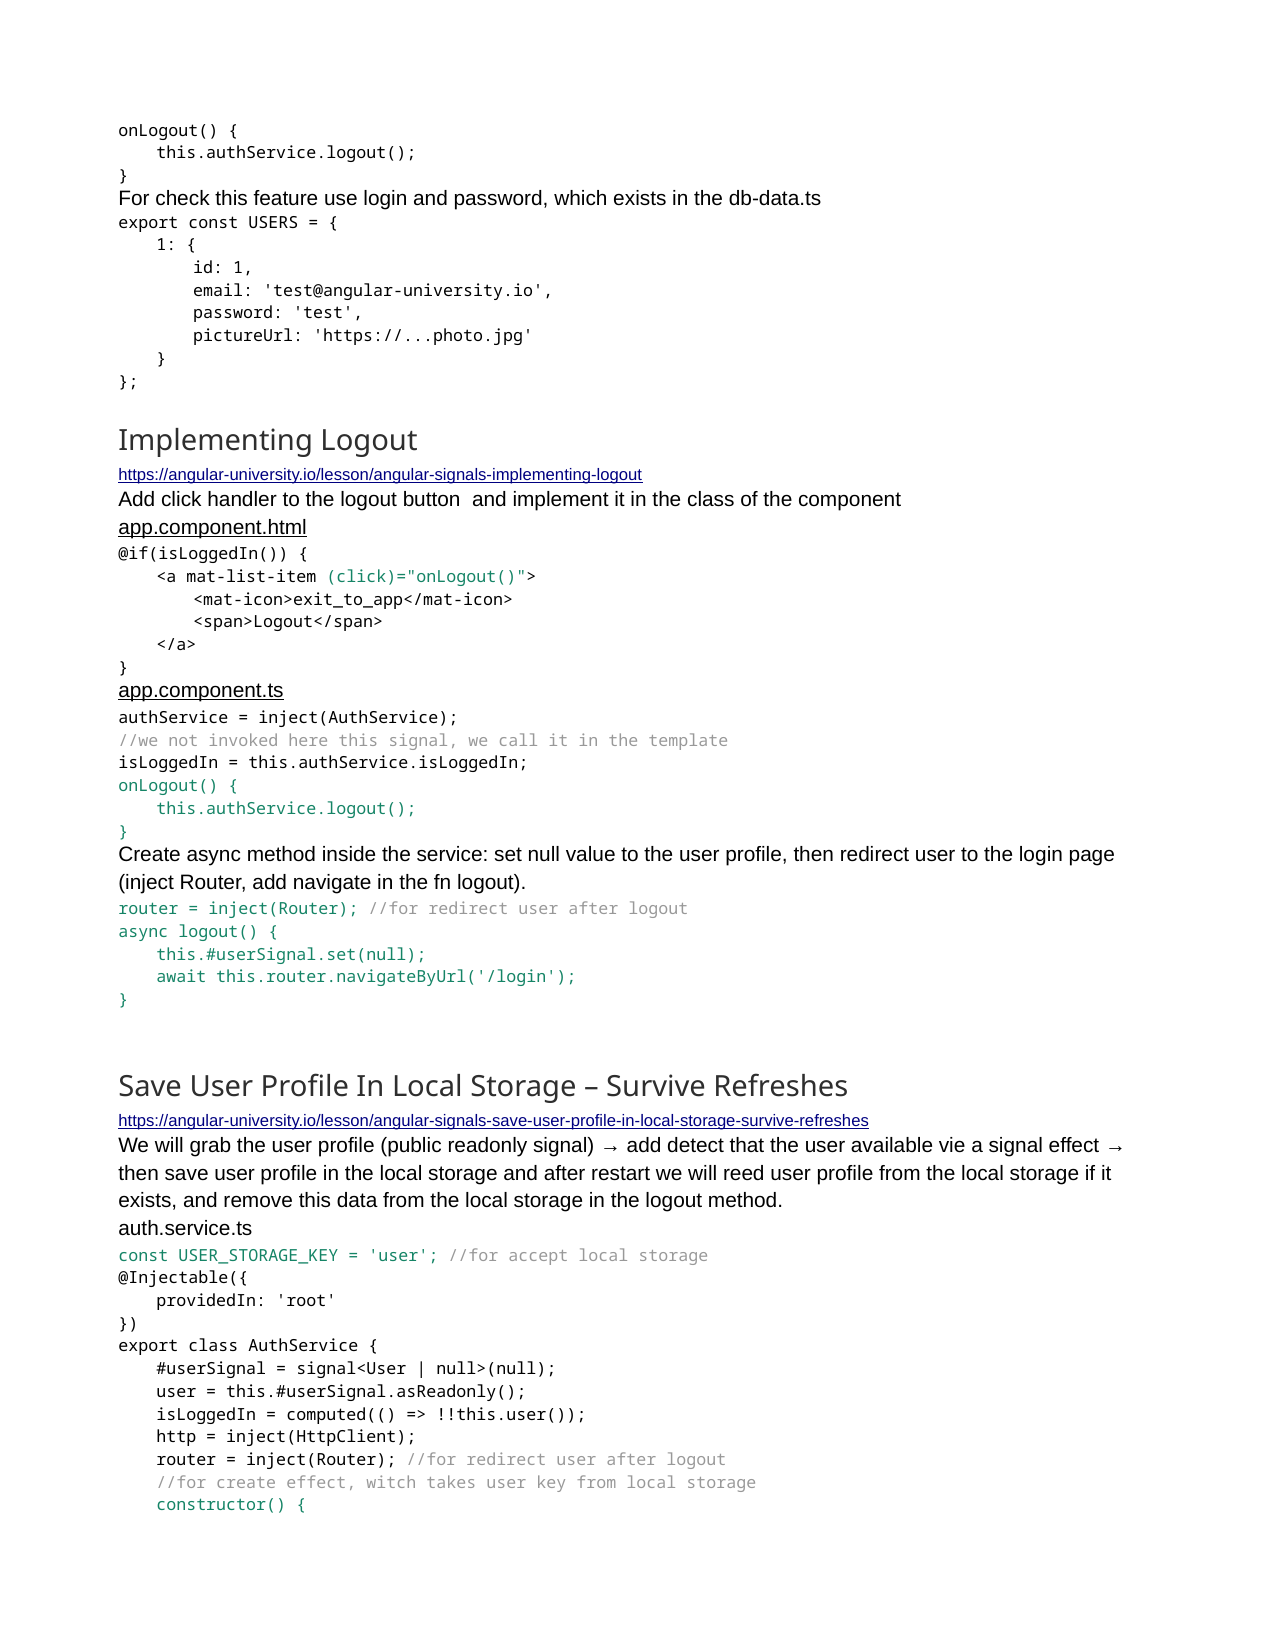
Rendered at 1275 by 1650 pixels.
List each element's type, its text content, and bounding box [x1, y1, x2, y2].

text 1: { [118, 233, 1157, 256]
text isLoggedIn = this.authService.isLoggedIn; [118, 751, 1157, 774]
text Add click handler to the logout button and implement it in the class of the component [118, 487, 1157, 511]
text this.authService.logout(); [118, 141, 1157, 163]
text export class AuthService { [118, 1334, 1157, 1357]
text #userSignal = signal<User | null>(null); [118, 1357, 1157, 1379]
text user = this.#userSignal.asReadonly(); [118, 1379, 1157, 1402]
text const USER_STORAGE_KEY = 'user'; //for accept local storage [118, 1243, 1157, 1266]
text Save User Profile In Local Storage – Survive Refreshes [118, 1066, 1157, 1105]
text email: 'test@angular-university.io', [118, 278, 1157, 301]
text https://angular-university.io/lesson/angular-signals-implementing-logout [118, 465, 1157, 484]
text providedIn: 'root' [118, 1288, 1157, 1311]
text authService = inject(AuthService); [118, 706, 1157, 728]
text <span>Logout</span> [118, 610, 1157, 633]
text }) [118, 1311, 1157, 1334]
text <a mat-list-item (click)="onLogout()"> [118, 565, 1157, 587]
text </a> [118, 633, 1157, 656]
text } [118, 163, 1157, 186]
text this.authService.logout(); [118, 797, 1157, 819]
text Create async method inside the service: set null value to the user profile, then redirect user to the login page (inject Router, add navigate in the fn logout). [118, 842, 1157, 893]
text app.component.html [118, 514, 1157, 538]
text onLogout() { [118, 774, 1157, 797]
text export const USERS = { [118, 210, 1157, 233]
text We will grab the user profile (public readonly signal) → add detect that the user available vie a signal effect → then save user profile in the local storage and after restart we will reed user profile from the local storage if it exists, and remove this data from the local storage in the logout method. [118, 1133, 1157, 1212]
text onLogout() { [118, 118, 1157, 141]
text id: 1, [118, 256, 1157, 278]
text @Injectable({ [118, 1266, 1157, 1288]
text pictureUrl: 'https://...photo.jpg' [118, 324, 1157, 346]
text auth.service.ts [118, 1216, 1157, 1239]
text router = inject(Router); //for redirect user after logout [118, 1447, 1157, 1470]
text constructor() { [118, 1493, 1157, 1516]
text } [118, 346, 1157, 369]
text }; [118, 369, 1157, 392]
text //for create effect, witch takes user key from local storage [118, 1470, 1157, 1493]
text } [118, 819, 1157, 842]
text } [118, 656, 1157, 678]
text https://angular-university.io/lesson/angular-signals-save-user-profile-in-local-storage-survive-refreshes [118, 1111, 1157, 1130]
text @if(isLoggedIn()) { [118, 542, 1157, 565]
text isLoggedIn = computed(() => !!this.user()); [118, 1402, 1157, 1425]
text async logout() { [118, 920, 1157, 942]
text await this.router.navigateByUrl('/login'); [118, 965, 1157, 988]
text Implementing Logout [118, 419, 1157, 459]
text app.component.ts [118, 678, 1157, 702]
text this.#userSignal.set(null); [118, 942, 1157, 965]
text router = inject(Router); //for redirect user after logout [118, 897, 1157, 920]
text For check this feature use login and password, which exists in the db-data.ts [118, 186, 1157, 210]
text } [118, 988, 1157, 1011]
text http = inject(HttpClient); [118, 1425, 1157, 1447]
text password: 'test', [118, 301, 1157, 324]
text <mat-icon>exit_to_app</mat-icon> [118, 587, 1157, 610]
text //we not invoked here this signal, we call it in the template [118, 728, 1157, 751]
